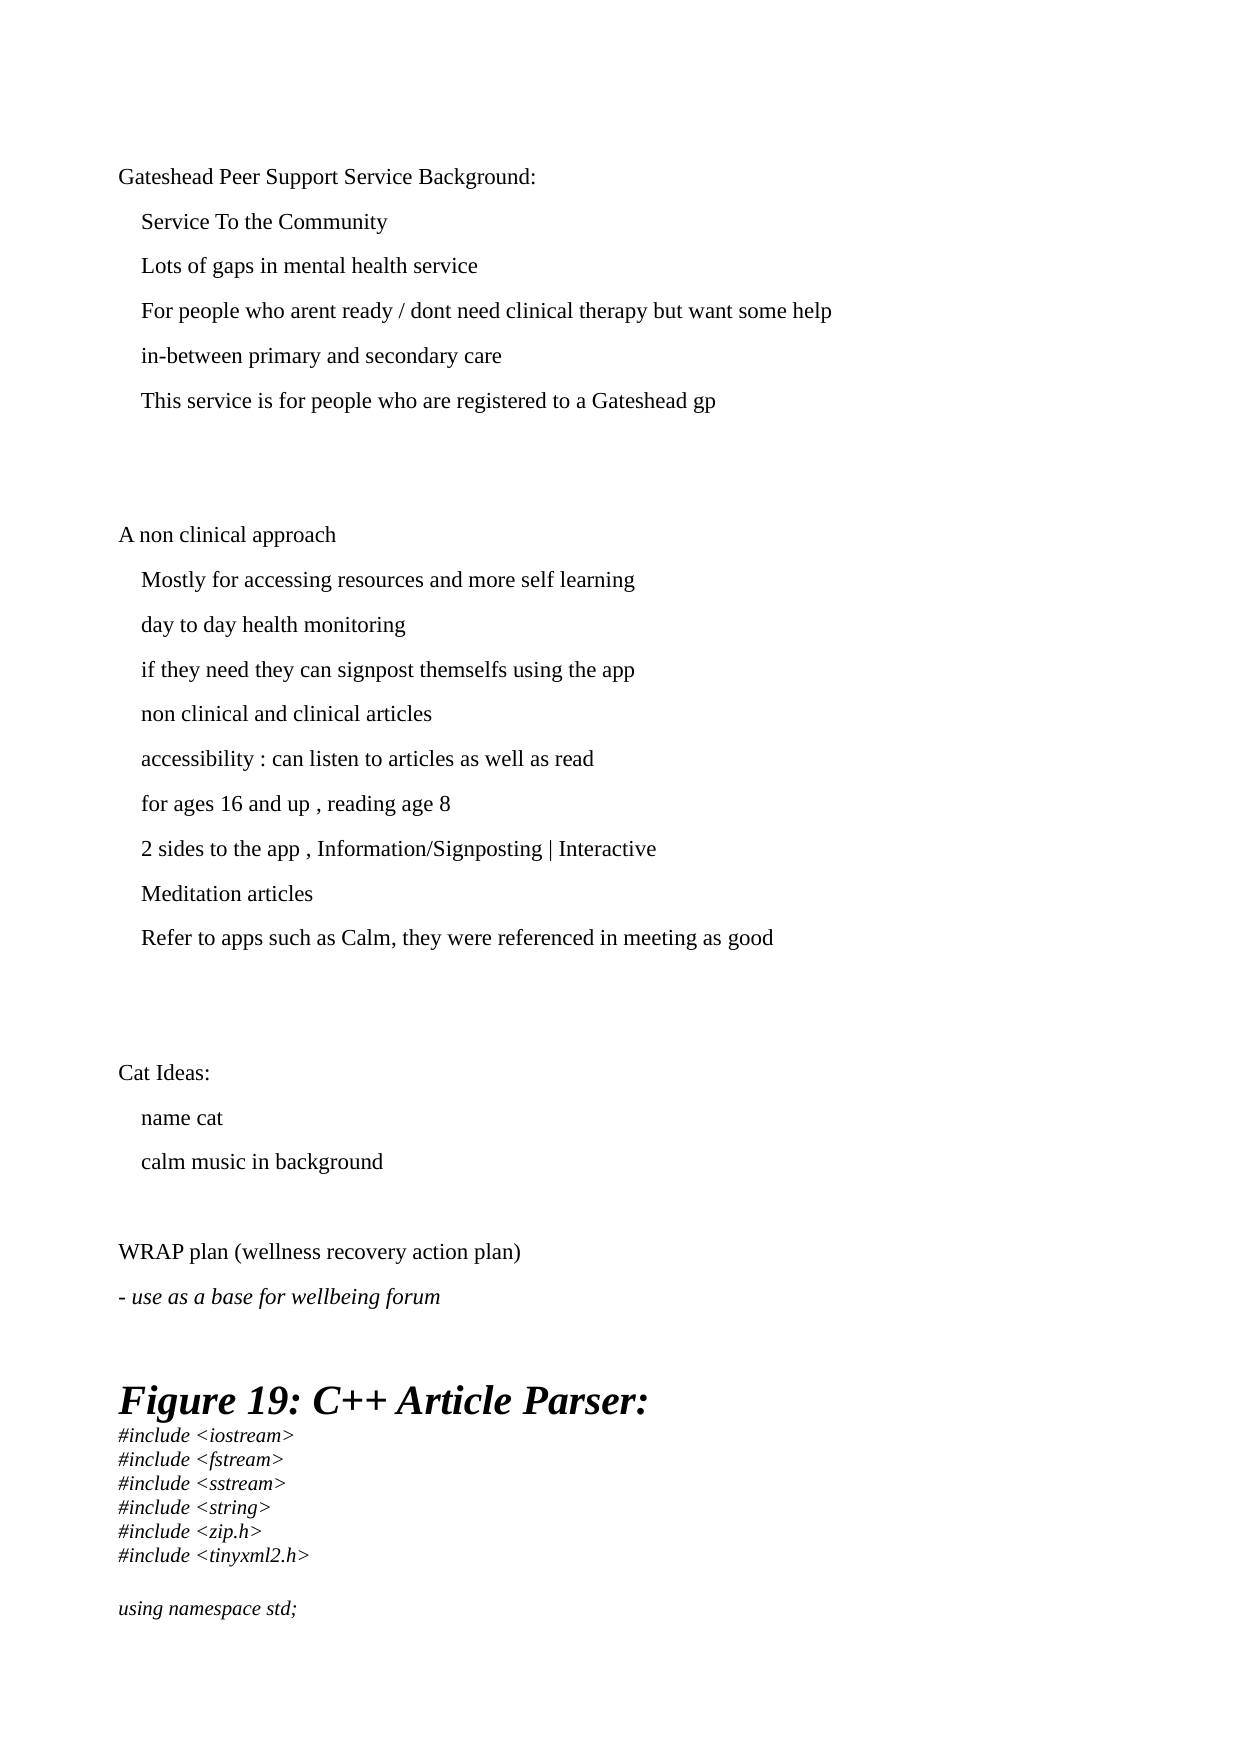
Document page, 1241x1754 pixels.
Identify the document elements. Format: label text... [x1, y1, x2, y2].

text accessibility : can listen to articles as well as read [118, 745, 1122, 772]
text calm music in background [118, 1148, 1122, 1175]
text #include <zip.h> [118, 1519, 1122, 1543]
text using namespace std; [118, 1596, 1122, 1620]
text Figure 19: C++ Article Parser: [118, 1375, 1122, 1423]
text day to day health monitoring [118, 611, 1122, 637]
text For people who arent ready / dont need clinical therapy but want some help [118, 297, 1122, 324]
text This service is for people who are registered to a Gateshead gp [118, 387, 1122, 413]
text Gateshead Peer Support Service Background: [118, 163, 1122, 189]
text Lots of gaps in mental health service [118, 252, 1122, 279]
text Service To the Community [118, 208, 1122, 234]
text WRAP plan (wellness recovery action plan) [118, 1238, 1122, 1264]
text Mostly for accessing resources and more self learning [118, 566, 1122, 592]
text #include <string> [118, 1495, 1122, 1519]
text non clinical and clinical articles [118, 700, 1122, 727]
text Cat Ideas: [118, 1059, 1122, 1085]
text if they need they can signpost themselfs using the app [118, 656, 1122, 682]
text - use as a base for wellbeing forum [118, 1283, 1122, 1309]
text #include <iostream> [118, 1423, 1122, 1447]
text 2 sides to the app , Information/Signposting | Interactive [118, 835, 1122, 861]
text Meditation articles [118, 879, 1122, 906]
text #include <fstream> [118, 1447, 1122, 1471]
text for ages 16 and up , reading age 8 [118, 790, 1122, 816]
text #include <sstream> [118, 1471, 1122, 1495]
text #include <tinyxml2.h> [118, 1543, 1122, 1567]
text name cat [118, 1103, 1122, 1130]
text in-between primary and secondary care [118, 342, 1122, 368]
text A non clinical approach [118, 521, 1122, 548]
text Refer to apps such as Calm, they were referenced in meeting as good [118, 924, 1122, 951]
